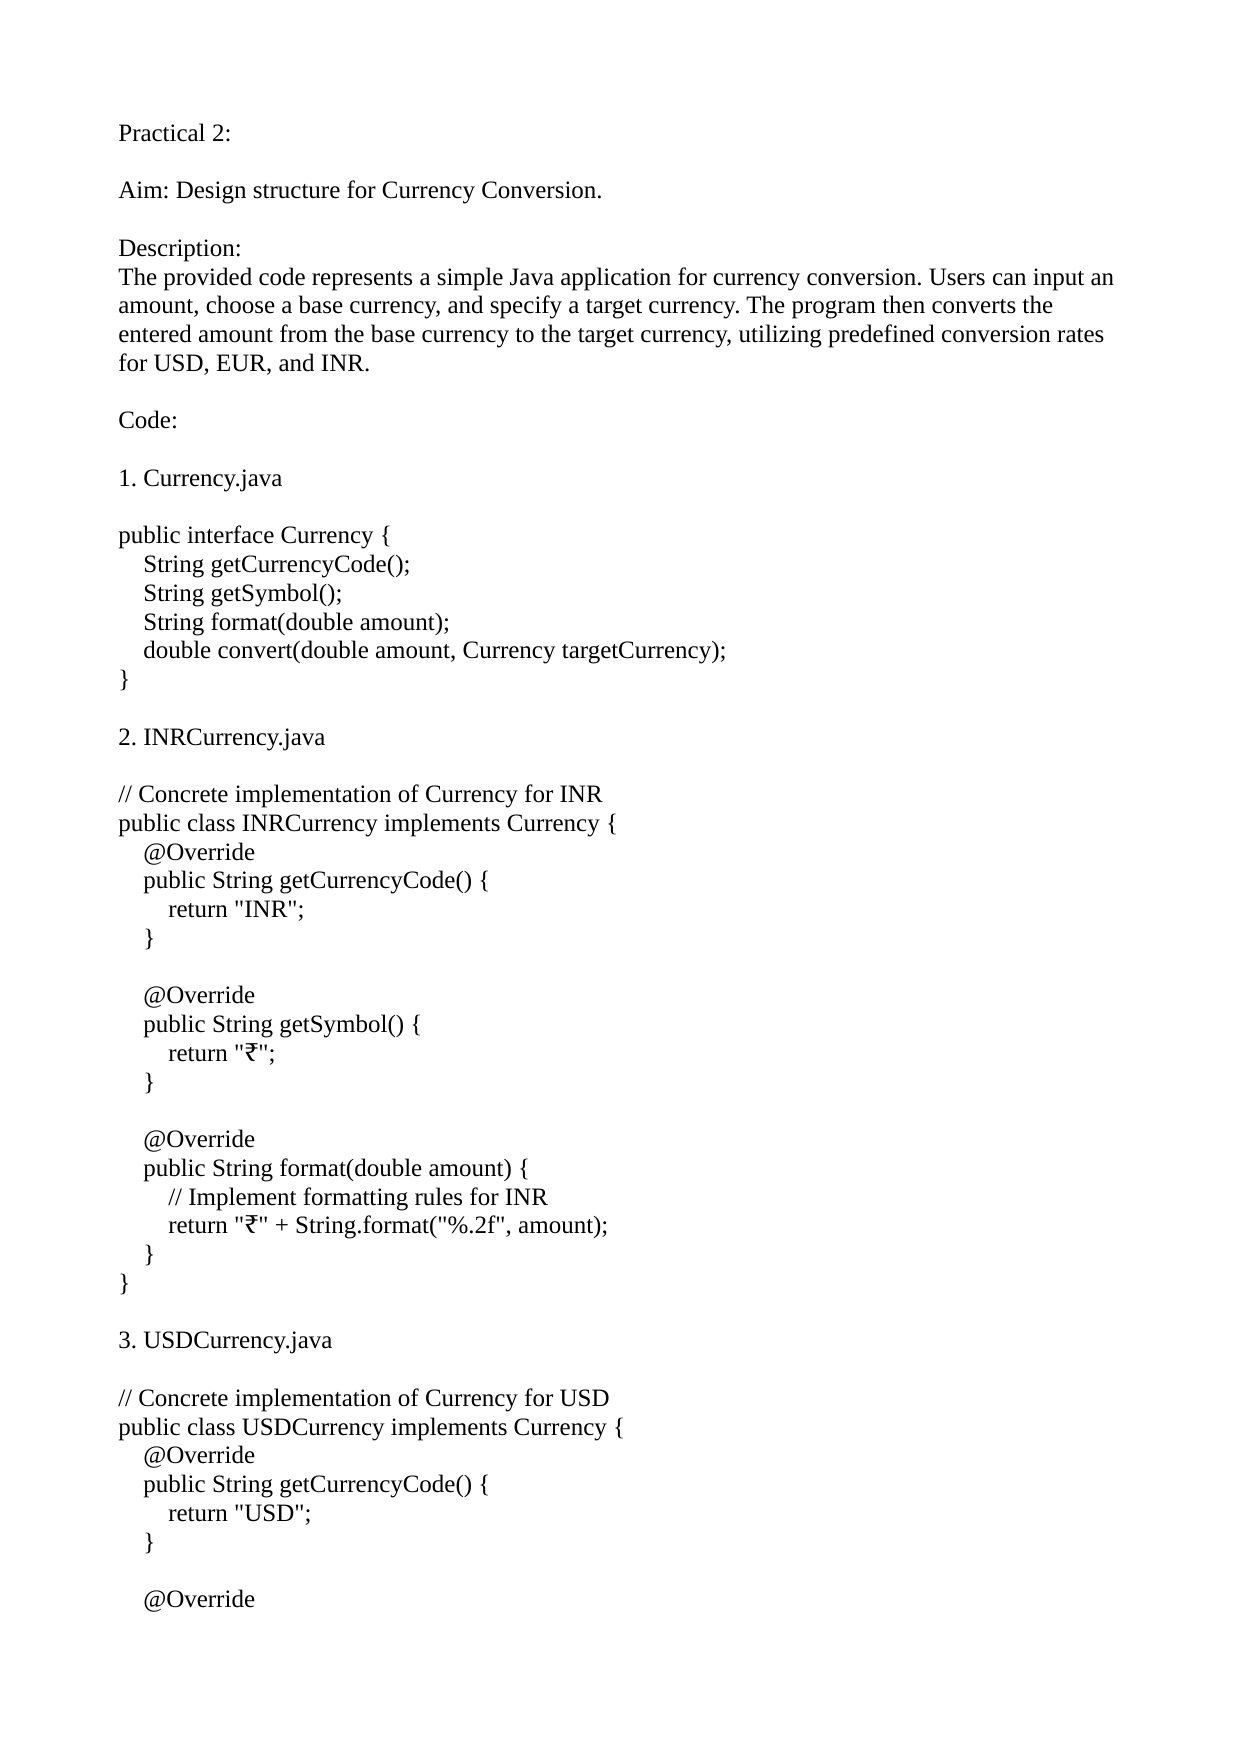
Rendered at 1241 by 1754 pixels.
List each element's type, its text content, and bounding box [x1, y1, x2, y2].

text @Override [118, 1441, 1122, 1469]
text double convert(double amount, Currency targetCurrency); [118, 636, 1122, 664]
text Practical 2: [118, 118, 1122, 147]
text public class USDCurrency implements Currency { [118, 1412, 1122, 1441]
text String getSymbol(); [118, 578, 1122, 607]
text } [118, 923, 1122, 952]
text return "USD"; [118, 1498, 1122, 1527]
text Aim: Design structure for Currency Conversion. [118, 176, 1122, 204]
text // Implement formatting rules for INR [118, 1182, 1122, 1211]
text Description: [118, 233, 1122, 262]
text public String getSymbol() { [118, 1009, 1122, 1038]
text @Override [118, 1124, 1122, 1153]
text } [118, 1239, 1122, 1268]
text return "₹" + String.format("%.2f", amount); [118, 1211, 1122, 1239]
text public String getCurrencyCode() { [118, 866, 1122, 894]
text @Override [118, 981, 1122, 1009]
text The provided code represents a simple Java application for currency conversion. Users can input an amount, choose a base currency, and specify a target currency. The program then converts the entered amount from the base currency to the target currency, utilizing predefined conversion rates for USD, EUR, and INR. [118, 262, 1122, 377]
text public String format(double amount) { [118, 1153, 1122, 1182]
text 2. INRCurrency.java [118, 722, 1122, 751]
text } [118, 1268, 1122, 1297]
text public interface Currency { [118, 521, 1122, 549]
text 1. Currency.java [118, 463, 1122, 492]
text return "INR"; [118, 894, 1122, 923]
text Code: [118, 406, 1122, 434]
text @Override [118, 1584, 1122, 1613]
text return "₹"; [118, 1038, 1122, 1067]
text public class INRCurrency implements Currency { [118, 808, 1122, 837]
text } [118, 1527, 1122, 1556]
text } [118, 1067, 1122, 1096]
text 3. USDCurrency.java [118, 1326, 1122, 1354]
text } [118, 664, 1122, 693]
text String getCurrencyCode(); [118, 549, 1122, 578]
text // Concrete implementation of Currency for USD [118, 1383, 1122, 1412]
text String format(double amount); [118, 607, 1122, 636]
text // Concrete implementation of Currency for INR [118, 779, 1122, 808]
text public String getCurrencyCode() { [118, 1469, 1122, 1498]
text @Override [118, 837, 1122, 866]
